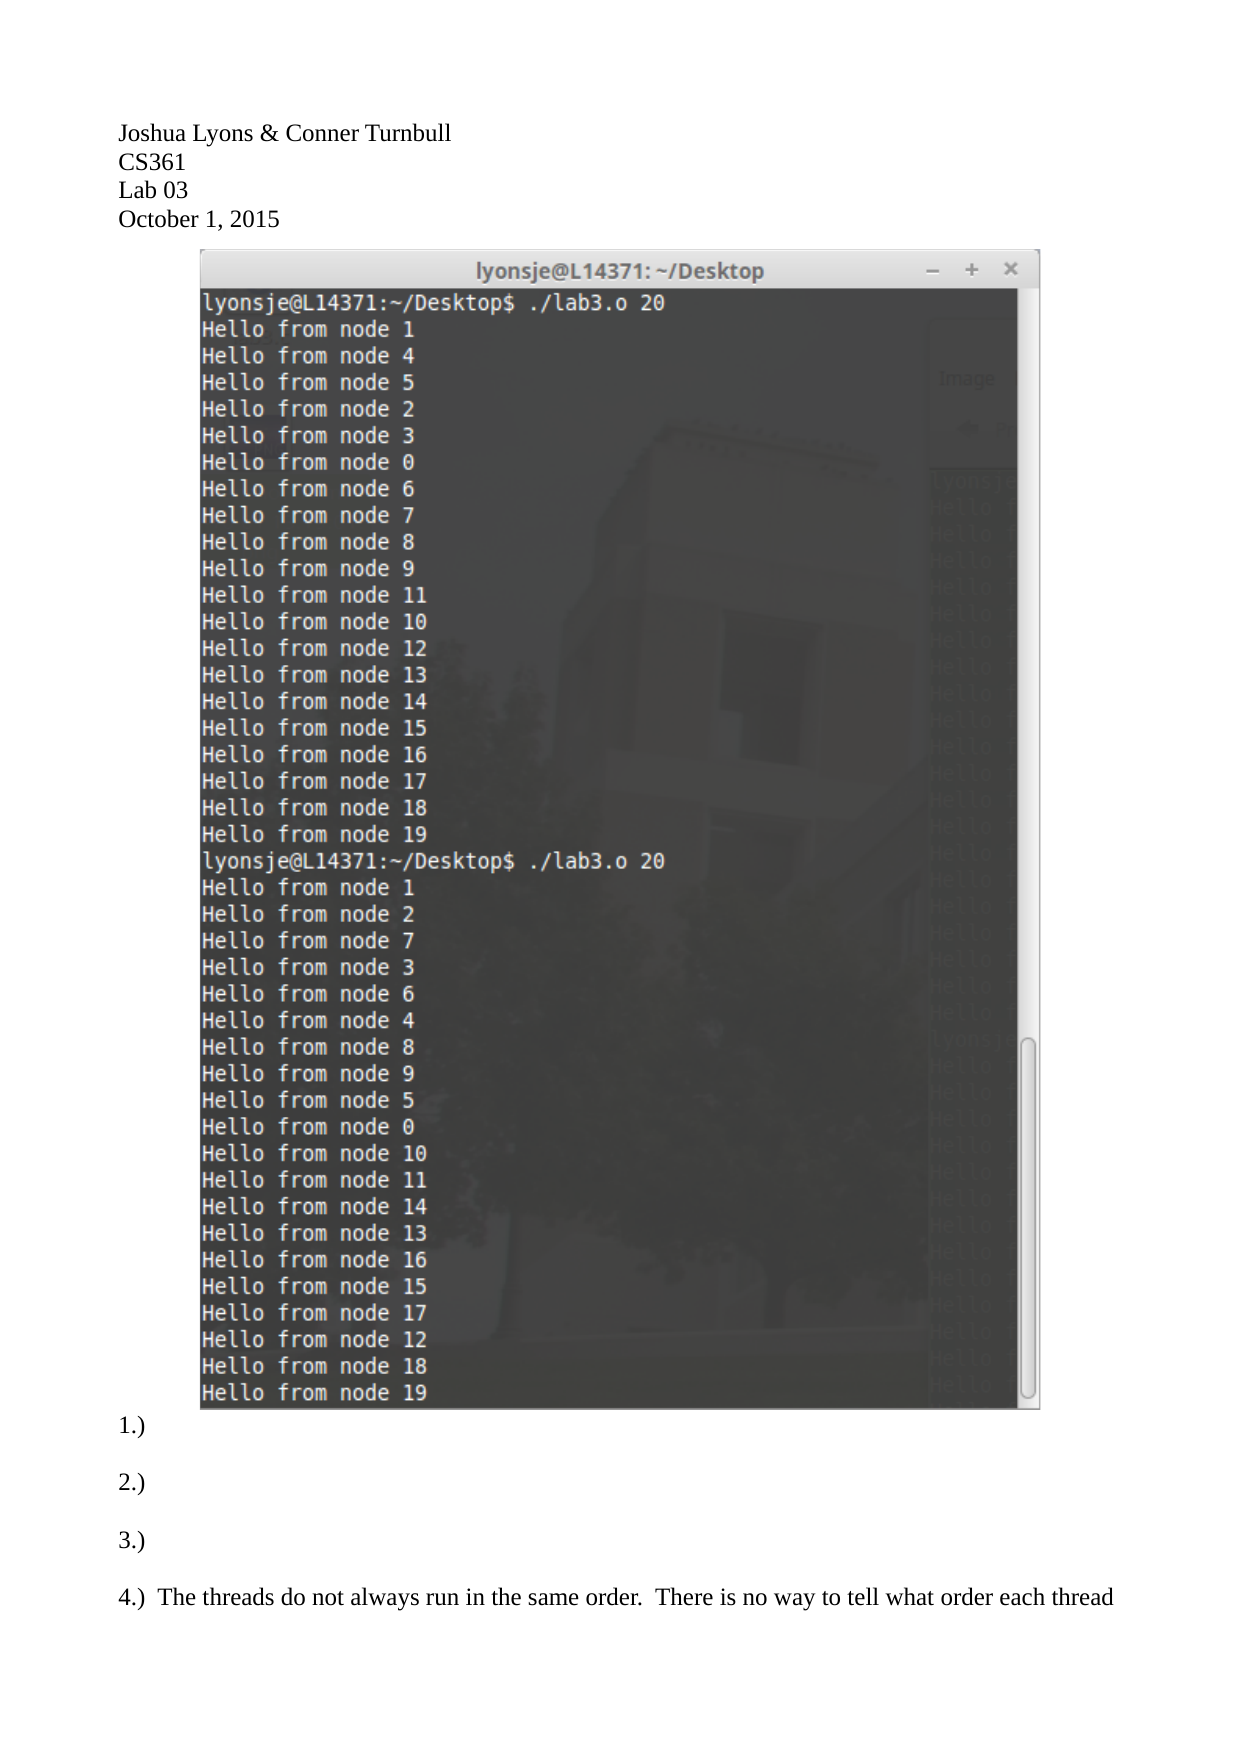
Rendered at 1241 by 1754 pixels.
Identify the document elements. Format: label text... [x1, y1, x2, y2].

text 2.) [118, 1467, 1122, 1496]
text October 1, 2015 [118, 204, 1122, 233]
text Lab 03 [118, 176, 1122, 204]
text CS361 [118, 147, 1122, 176]
text 3.) [118, 1525, 1122, 1554]
text 4.) The threads do not always run in the same order. There is no way to tell what order each thread [118, 1582, 1122, 1611]
text Joshua Lyons & Conner Turnbull [118, 118, 1122, 147]
text 1.) [118, 233, 1122, 1439]
picture [199, 249, 1041, 1410]
